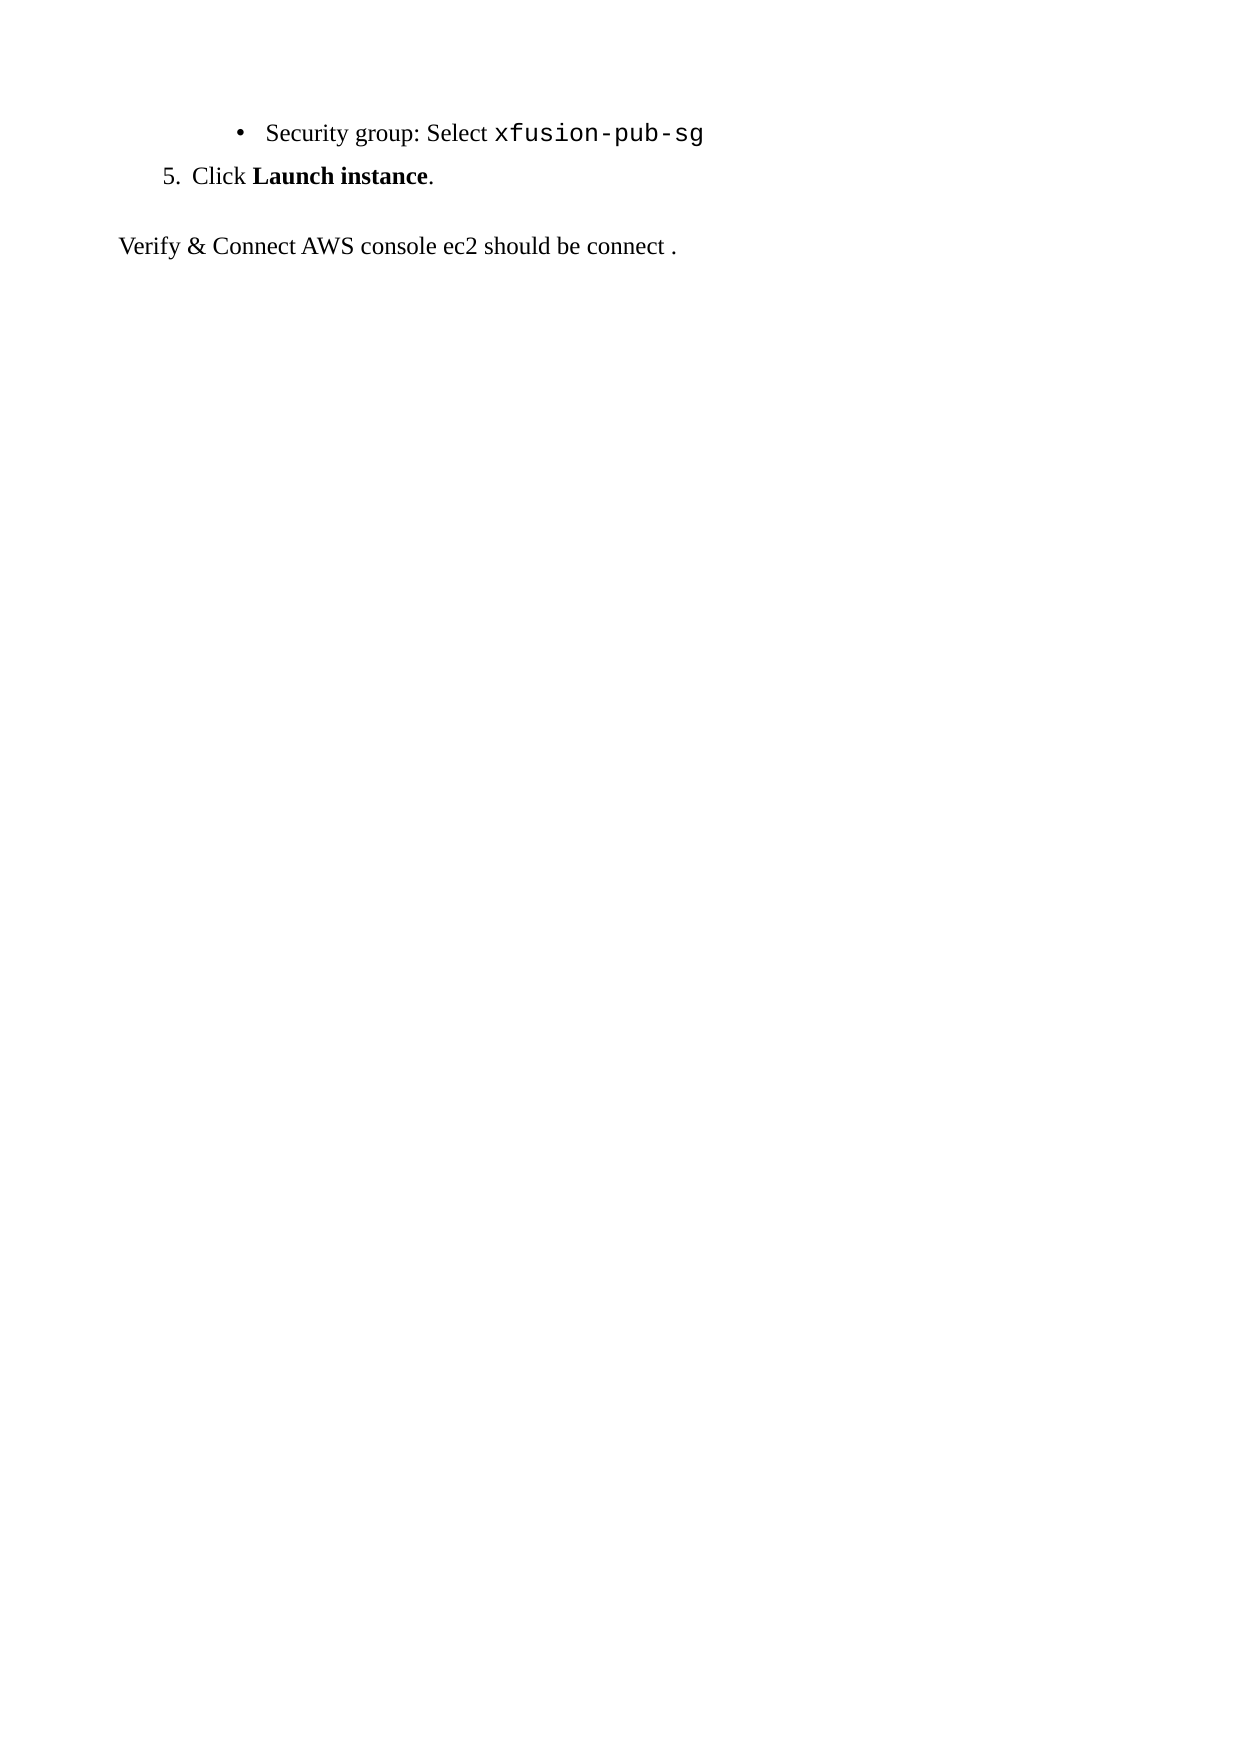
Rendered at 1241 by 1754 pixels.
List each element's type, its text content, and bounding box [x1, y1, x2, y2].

text Verify & Connect AWS console ec2 should be connect . [118, 231, 1122, 260]
list Security group: Select xfusion-pub-sg [236, 118, 1122, 149]
list Click Launch instance. [162, 161, 1122, 190]
